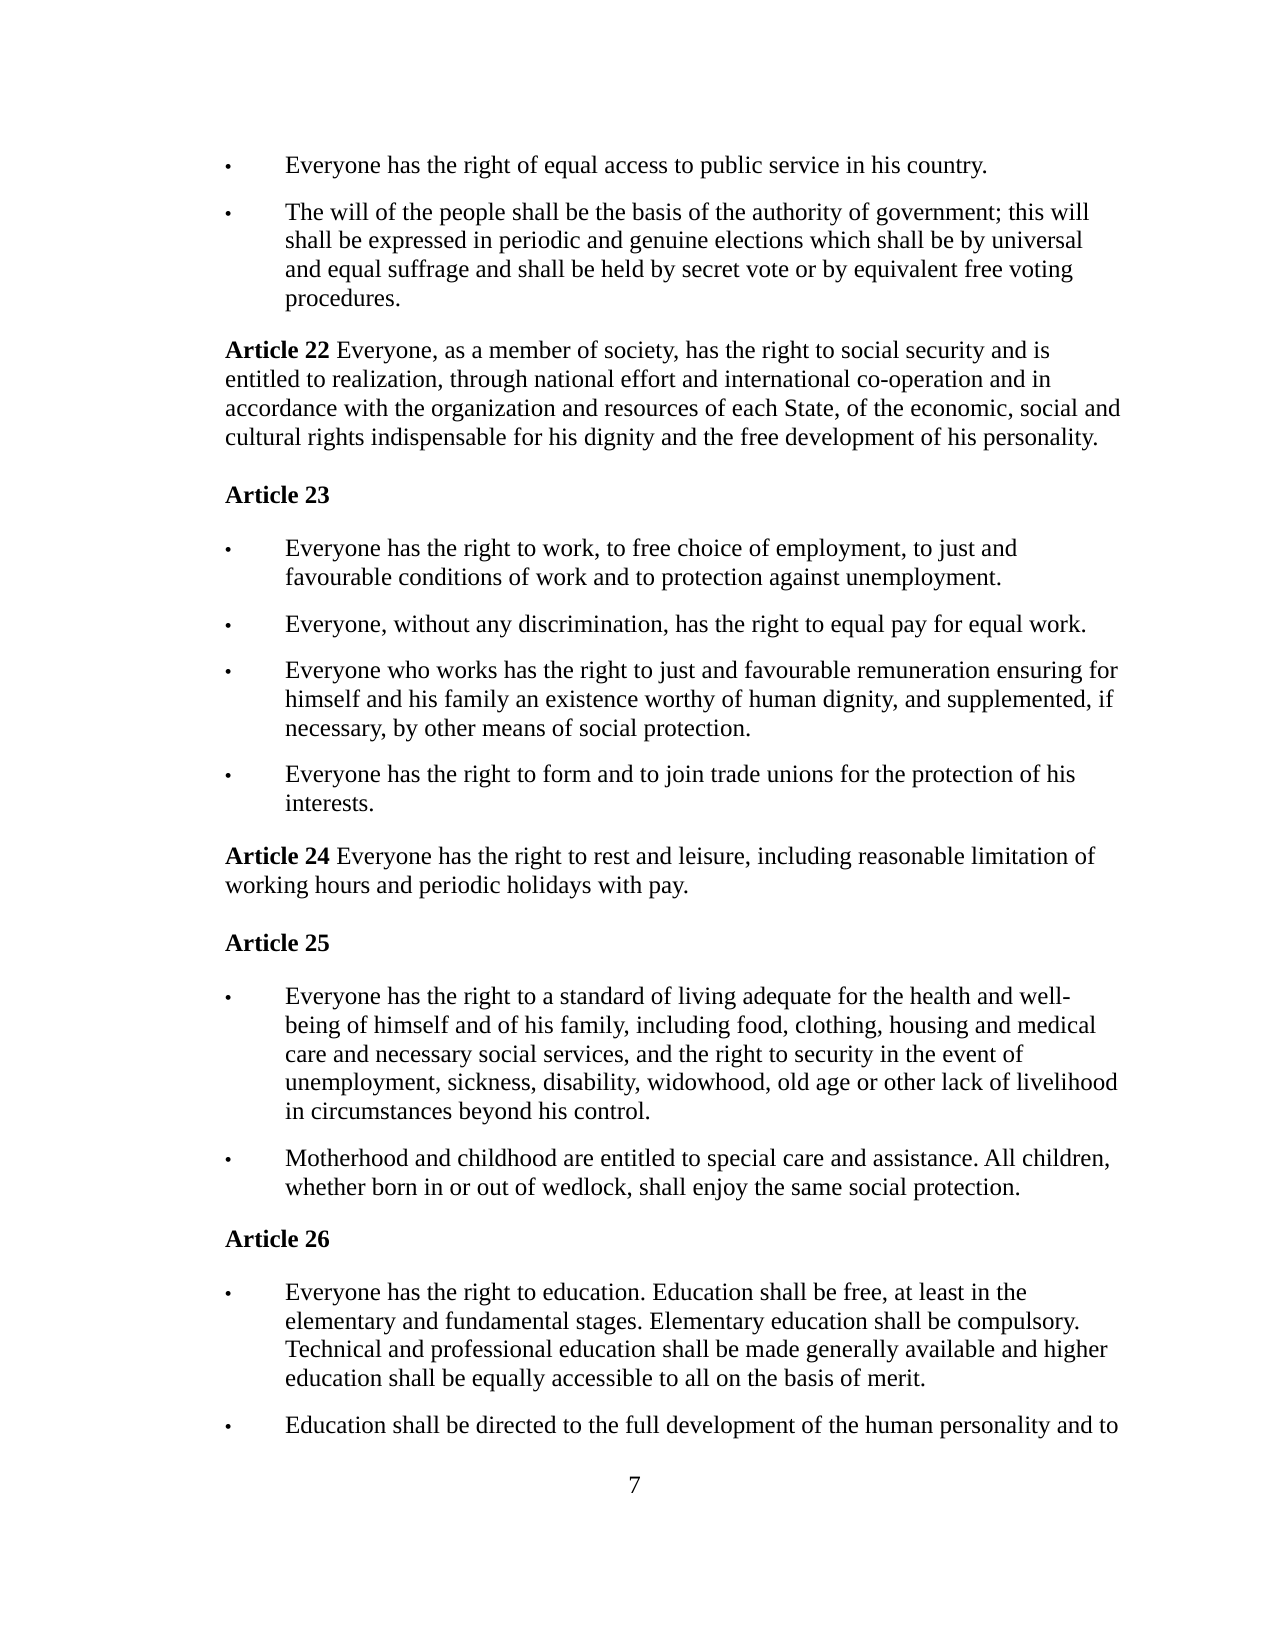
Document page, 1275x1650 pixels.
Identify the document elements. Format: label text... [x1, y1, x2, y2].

text Article 24 Everyone has the right to rest and leisure, including reasonable limitation of working hours and periodic holidays with pay. [225, 841, 1125, 898]
text Article 25 [225, 928, 1125, 957]
list Education shall be directed to the full development of the human personality and to [225, 1410, 1125, 1439]
list Everyone has the right to education. Education shall be free, at least in the elementary and fundamental stages. Elementary education shall be compulsory. Technical and professional education shall be made generally available and higher education shall be equally accessible to all on the basis of merit. [225, 1277, 1125, 1392]
text Article 26 [225, 1224, 1125, 1253]
text Article 22 Everyone, as a member of society, has the right to social security and is entitled to realization, through national effort and international co‐operation and in accordance with the organization and resources of each State, of the economic, social and cultural rights indispensable for his dignity and the free development of his personality. [225, 336, 1125, 451]
list The will of the people shall be the basis of the authority of government; this will shall be expressed in periodic and genuine elections which shall be by universal and equal suffrage and shall be held by secret vote or by equivalent free voting procedures. [225, 197, 1125, 312]
list Everyone has the right to a standard of living adequate for the health and well‐being of himself and of his family, including food, clothing, housing and medical care and necessary social services, and the right to security in the event of unemployment, sickness, disability, widowhood, old age or other lack of livelihood in circumstances beyond his control. [225, 981, 1125, 1125]
text Article 23 [225, 481, 1125, 509]
list Everyone has the right to work, to free choice of employment, to just and favourable conditions of work and to protection against unemployment. [225, 533, 1125, 591]
list Motherhood and childhood are entitled to special care and assistance. All children, whether born in or out of wedlock, shall enjoy the same social protection. [225, 1143, 1125, 1200]
list Everyone who works has the right to just and favourable remuneration ensuring for himself and his family an existence worthy of human dignity, and supplemented, if necessary, by other means of social protection. [225, 655, 1125, 742]
list Everyone, without any discrimination, has the right to equal pay for equal work. [225, 609, 1125, 637]
list Everyone has the right to form and to join trade unions for the protection of his interests. [225, 759, 1125, 817]
list Everyone has the right of equal access to public service in his country. [225, 150, 1125, 179]
